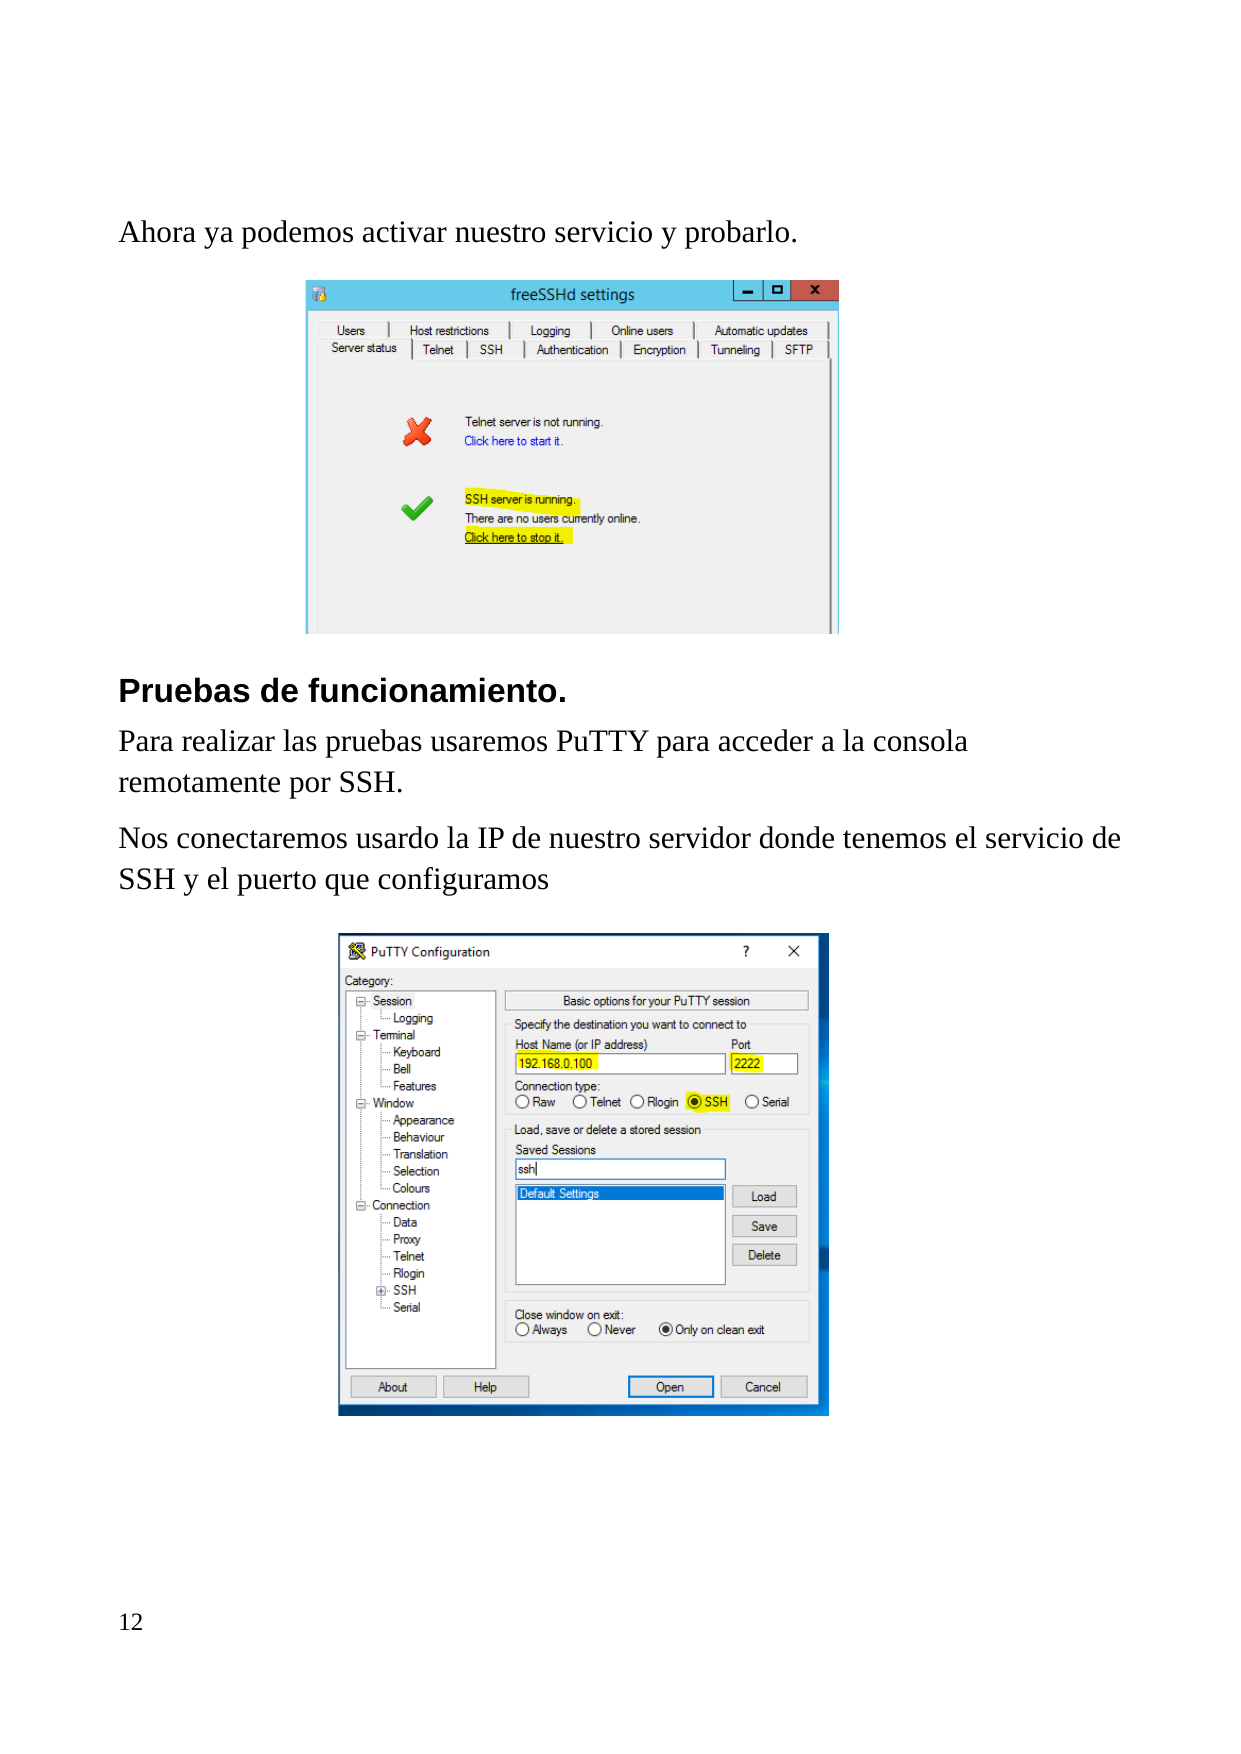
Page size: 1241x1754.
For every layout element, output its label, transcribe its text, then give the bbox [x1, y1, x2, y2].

subtitle Pruebas de funcionamiento. [118, 671, 1122, 709]
text Ahora ya podemos activar nuestro servicio y probarlo. [118, 213, 1122, 249]
text Para realizar las pruebas usaremos PuTTY para acceder a la consola remotamente por SSH. [118, 722, 1122, 799]
text Nos conectaremos usardo la IP de nuestro servidor donde tenemos el servicio de SSH y el puerto que configuramos [118, 819, 1122, 896]
picture [305, 280, 839, 634]
picture [338, 933, 829, 1416]
